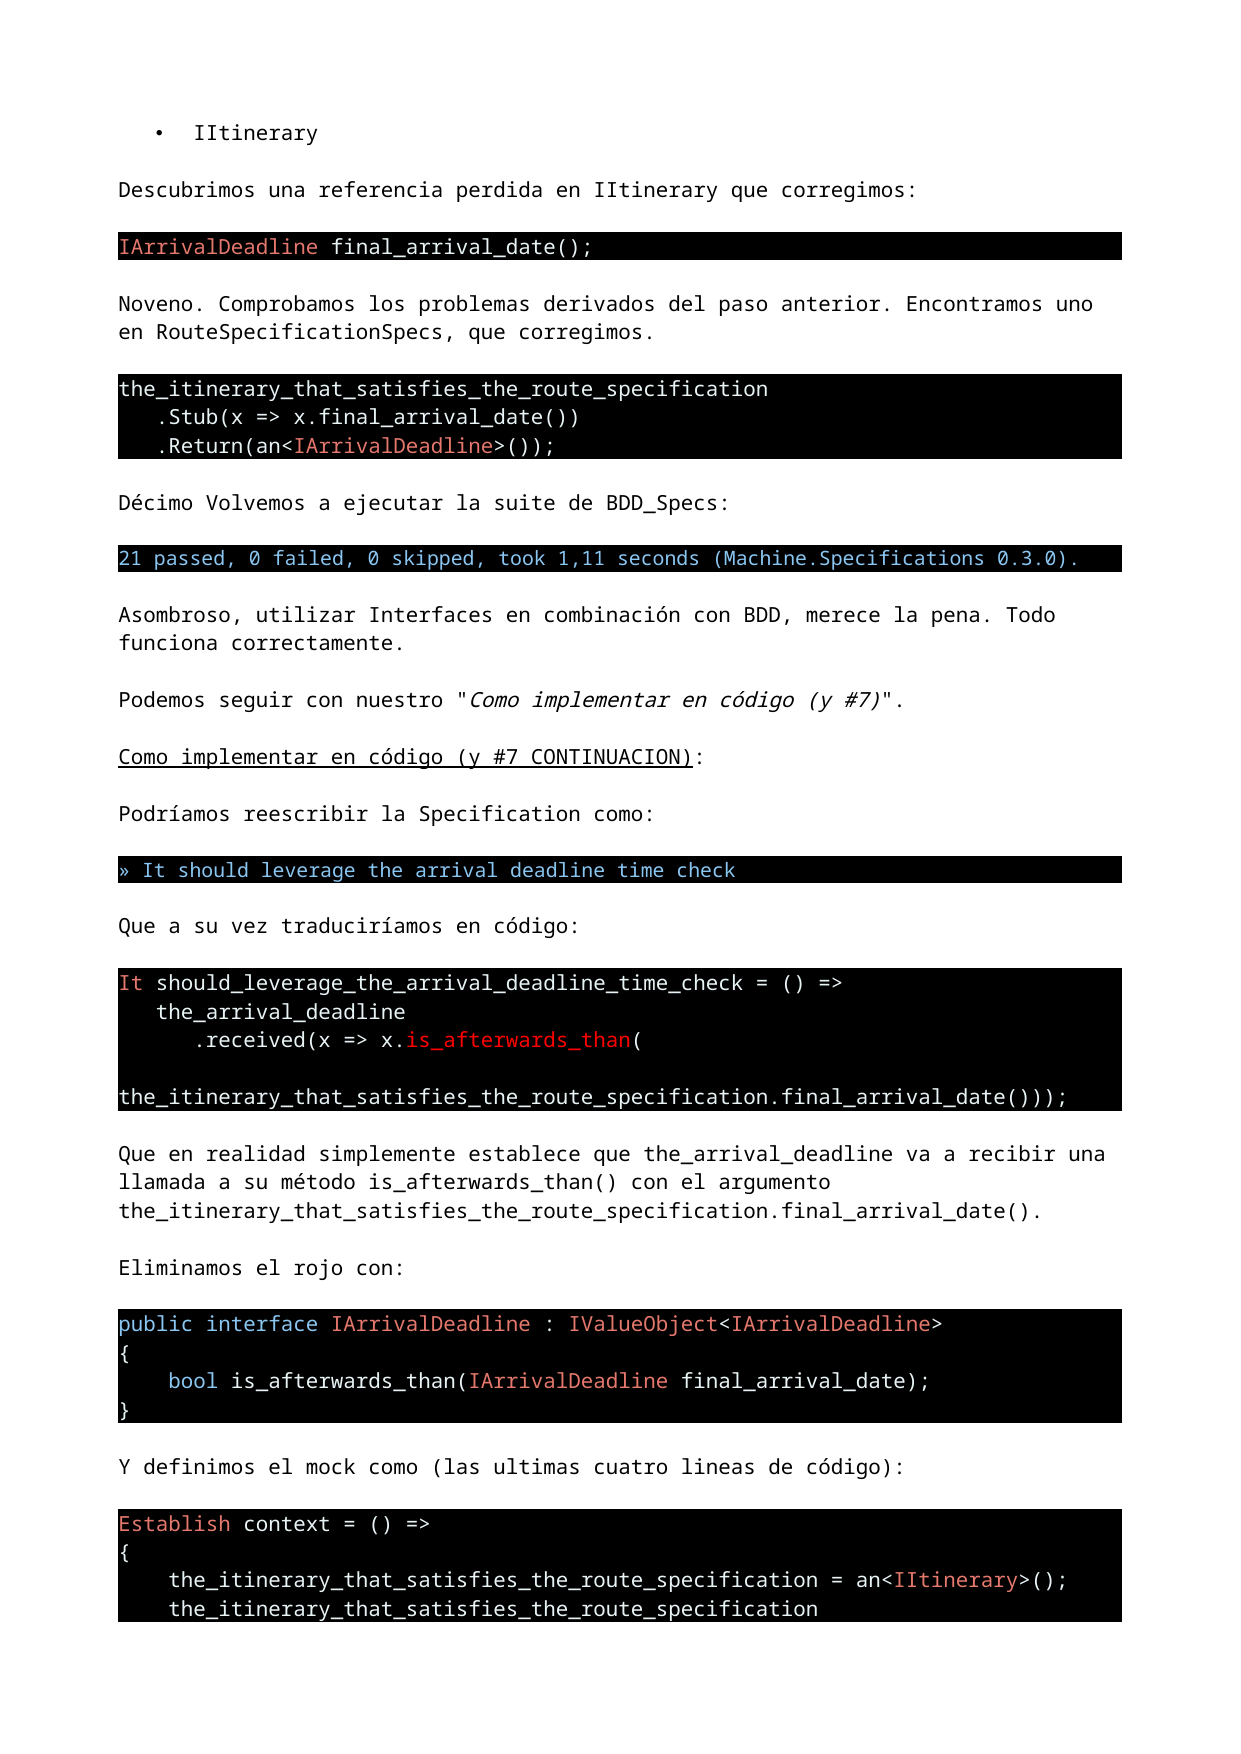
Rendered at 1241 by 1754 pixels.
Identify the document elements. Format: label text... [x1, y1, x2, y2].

text Podemos seguir con nuestro "Como implementar en código (y #7)". [118, 685, 1122, 714]
text the_itinerary_that_satisfies_the_route_specification = an<IItinerary>(); [118, 1566, 1122, 1594]
text Eliminamos el rojo con: [118, 1253, 1122, 1281]
text .Return(an<IArrivalDeadline>()); [118, 431, 1122, 459]
text Que a su vez traduciríamos en código: [118, 911, 1122, 940]
text { [118, 1338, 1122, 1366]
text the_itinerary_that_satisfies_the_route_specification.final_arrival_date())); [118, 1054, 1122, 1111]
text » It should leverage the arrival deadline time check [118, 856, 1122, 883]
text the_arrival_deadline [118, 997, 1122, 1025]
text Noveno. Comprobamos los problemas derivados del paso anterior. Encontramos uno en RouteSpecificationSpecs, que corregimos. [118, 289, 1122, 346]
text Descubrimos una referencia perdida en IItinerary que corregimos: [118, 175, 1122, 203]
text public interface IArrivalDeadline : IValueObject<IArrivalDeadline> [118, 1309, 1122, 1338]
text the_itinerary_that_satisfies_the_route_specification [118, 1594, 1122, 1622]
text 21 passed, 0 failed, 0 skipped, took 1,11 seconds (Machine.Specifications 0.3.0). [118, 545, 1122, 572]
text { [118, 1537, 1122, 1566]
text Como implementar en código (y #7 CONTINUACION): [118, 742, 1122, 771]
text Décimo Volvemos a ejecutar la suite de BDD_Specs: [118, 488, 1122, 516]
text Podríamos reescribir la Specification como: [118, 799, 1122, 828]
text IArrivalDeadline final_arrival_date(); [118, 232, 1122, 260]
text .received(x => x.is_afterwards_than( [118, 1025, 1122, 1054]
text Establish context = () => [118, 1509, 1122, 1537]
text the_itinerary_that_satisfies_the_route_specification [118, 374, 1122, 402]
text bool is_afterwards_than(IArrivalDeadline final_arrival_date); [118, 1366, 1122, 1395]
text Que en realidad simplemente establece que the_arrival_deadline va a recibir una llamada a su método is_afterwards_than() con el argumento the_itinerary_that_satisfies_the_route_specification.final_arrival_date(). [118, 1139, 1122, 1224]
text Y definimos el mock como (las ultimas cuatro lineas de código): [118, 1452, 1122, 1480]
text It should_leverage_the_arrival_deadline_time_check = () => [118, 968, 1122, 997]
text Asombroso, utilizar Interfaces en combinación con BDD, merece la pena. Todo funciona correctamente. [118, 600, 1122, 657]
text .Stub(x => x.final_arrival_date()) [118, 402, 1122, 431]
list IItinerary [156, 118, 1122, 147]
text } [118, 1395, 1122, 1423]
